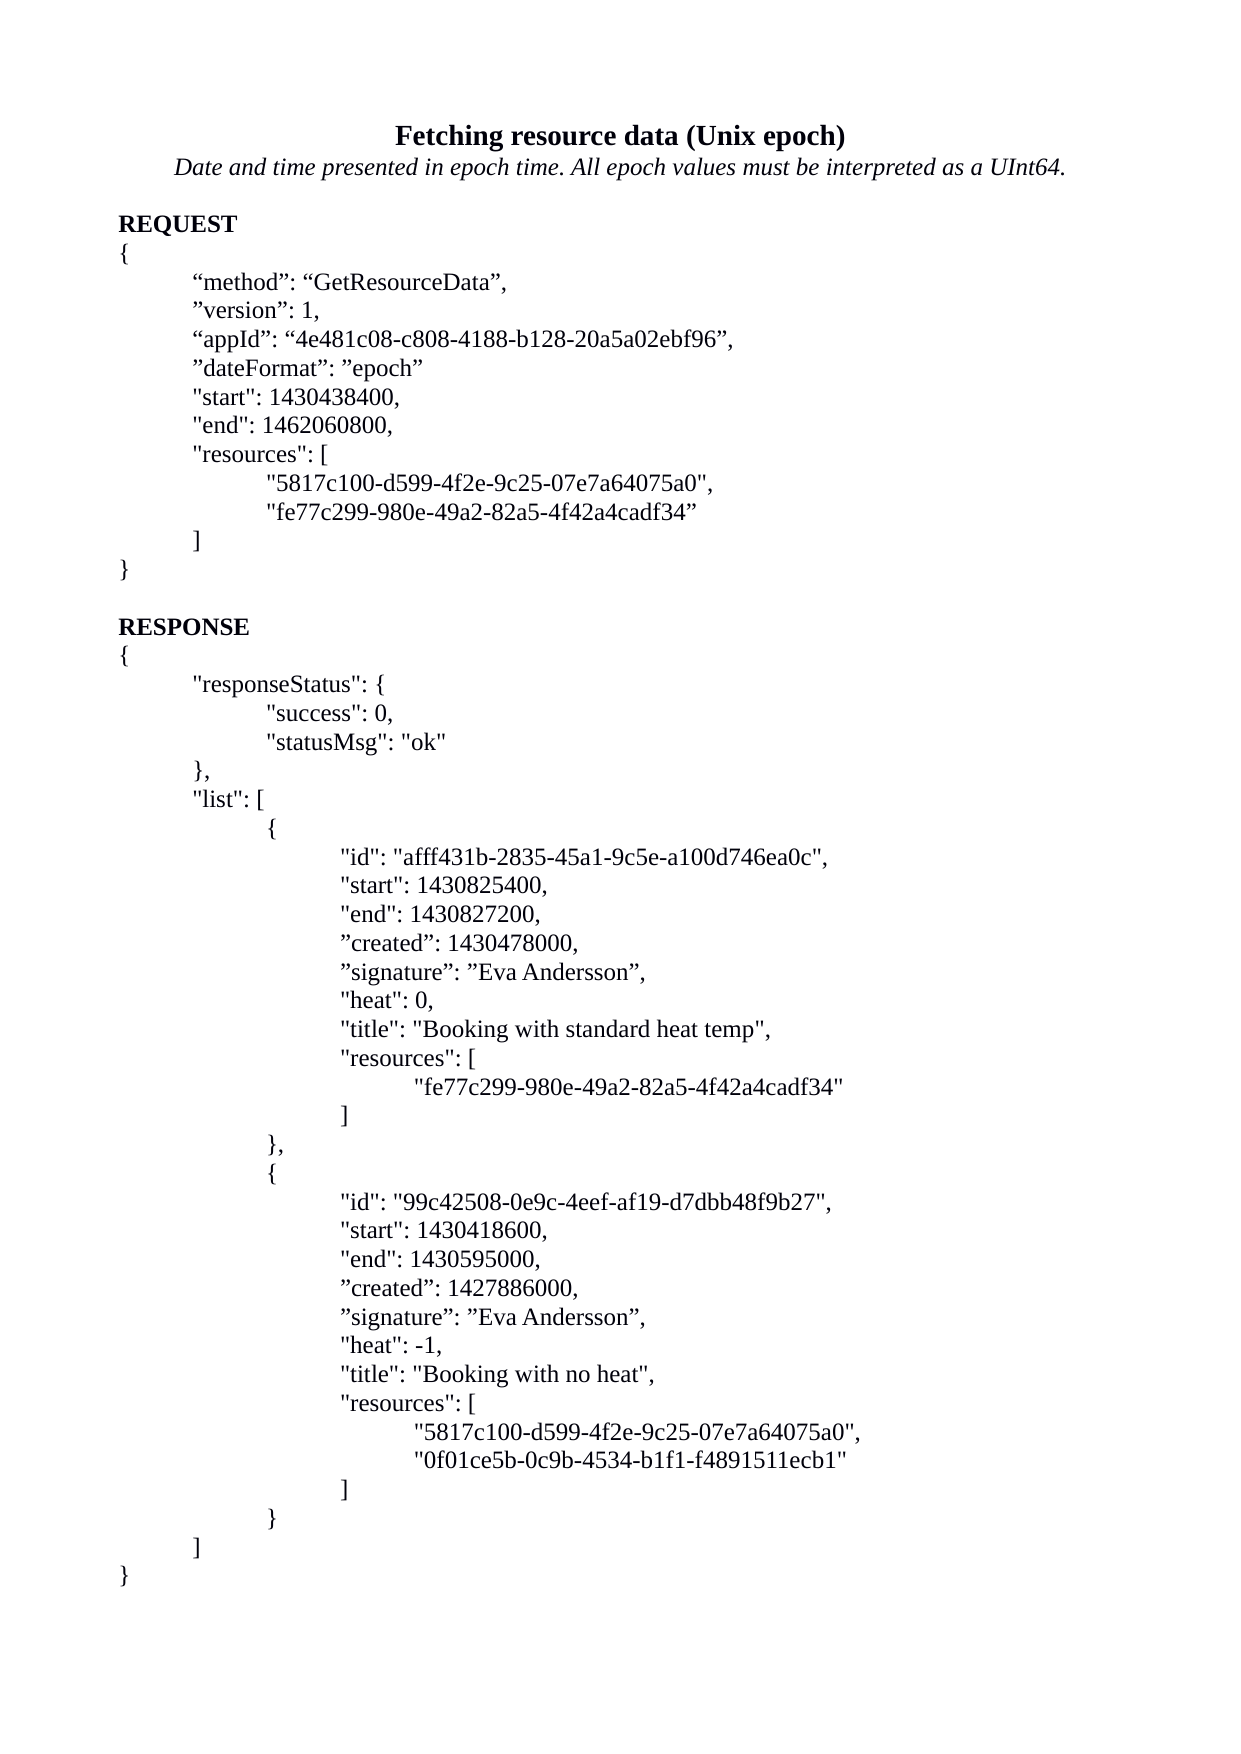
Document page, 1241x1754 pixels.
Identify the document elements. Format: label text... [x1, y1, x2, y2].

text "5817c100-d599-4f2e-9c25-07e7a64075a0", [118, 1417, 1122, 1445]
text RESPONSE [118, 612, 1122, 640]
text ”signature”: ”Eva Andersson”, [118, 957, 1122, 985]
text ”signature”: ”Eva Andersson”, [118, 1302, 1122, 1330]
text “method”: “GetResourceData”, [118, 267, 1122, 295]
text }, [118, 1129, 1122, 1158]
text ”dateFormat”: ”epoch” [118, 353, 1122, 382]
text } [118, 1560, 1122, 1589]
text "id": "99c42508-0e9c-4eef-af19-d7dbb48f9b27", [118, 1187, 1122, 1215]
text "end": 1462060800, [118, 410, 1122, 439]
text "id": "afff431b-2835-45a1-9c5e-a100d746ea0c", [118, 842, 1122, 870]
text ] [118, 1474, 1122, 1503]
text "fe77c299-980e-49a2-82a5-4f42a4cadf34" [118, 1072, 1122, 1100]
text "resources": [ [118, 1043, 1122, 1072]
text "start": 1430418600, [118, 1215, 1122, 1244]
text "start": 1430825400, [118, 870, 1122, 899]
text "title": "Booking with no heat", [118, 1359, 1122, 1388]
text "resources": [ [118, 1388, 1122, 1417]
text "0f01ce5b-0c9b-4534-b1f1-f4891511ecb1" [118, 1445, 1122, 1474]
text Fetching resource data (Unix epoch) [118, 118, 1122, 152]
text "title": "Booking with standard heat temp", [118, 1014, 1122, 1043]
text "heat": -1, [118, 1330, 1122, 1359]
text Date and time presented in epoch time. All epoch values must be interpreted as a UInt64. [118, 152, 1122, 180]
text ] [118, 1532, 1122, 1560]
text ”created”: 1430478000, [118, 928, 1122, 957]
text "end": 1430595000, [118, 1244, 1122, 1273]
text { [118, 1158, 1122, 1187]
text { [118, 813, 1122, 842]
text ”created”: 1427886000, [118, 1273, 1122, 1302]
text ] [118, 1100, 1122, 1129]
text “appId”: “4e481c08-c808-4188-b128-20a5a02ebf96”, [118, 324, 1122, 353]
text "fe77c299-980e-49a2-82a5-4f42a4cadf34” [118, 497, 1122, 525]
text ”version”: 1, [118, 295, 1122, 324]
text { [118, 640, 1122, 669]
text "end": 1430827200, [118, 899, 1122, 928]
text "success": 0, [118, 698, 1122, 727]
text REQUEST [118, 209, 1122, 238]
text "resources": [ [118, 439, 1122, 468]
text "5817c100-d599-4f2e-9c25-07e7a64075a0", [118, 468, 1122, 497]
text } [118, 1503, 1122, 1532]
text "statusMsg": "ok" [118, 727, 1122, 755]
text "responseStatus": { [118, 669, 1122, 698]
text { [118, 238, 1122, 267]
text }, [118, 755, 1122, 784]
text "heat": 0, [118, 985, 1122, 1014]
text } [118, 554, 1122, 583]
text "start": 1430438400, [118, 382, 1122, 410]
text "list": [ [118, 784, 1122, 813]
text ] [118, 525, 1122, 554]
